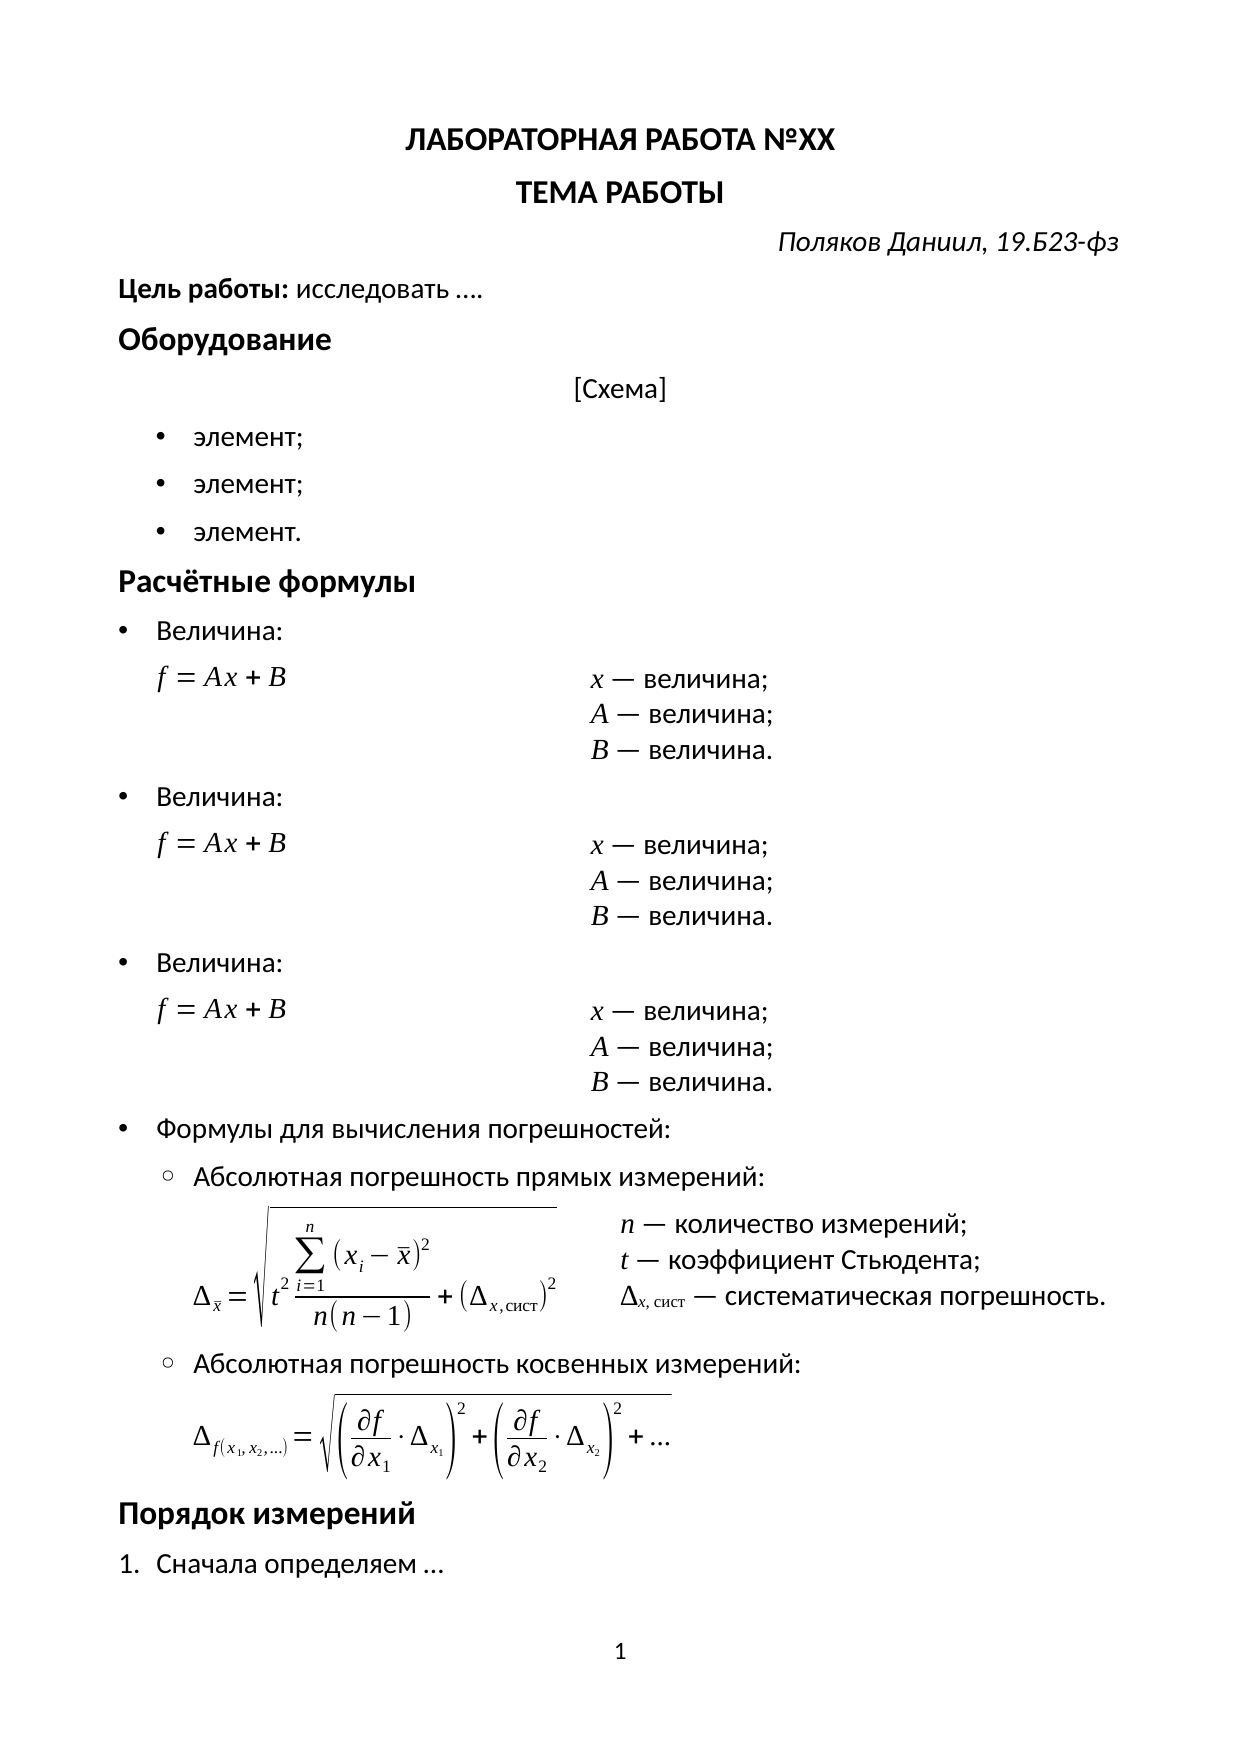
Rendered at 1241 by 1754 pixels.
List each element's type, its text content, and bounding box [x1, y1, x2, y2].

table_header x — величина; A — величина; B — величина. [591, 826, 1122, 944]
table_header [156, 660, 591, 778]
title Лабораторная работа №XX [118, 118, 1122, 159]
table_header [193, 1205, 620, 1345]
text Цель работы: исследовать …. [118, 271, 1122, 306]
list Величина: [118, 612, 1122, 648]
title Тема работы [118, 171, 1122, 211]
list Величина: [118, 778, 1122, 814]
list Величина: [118, 944, 1122, 980]
text [Схема] [118, 370, 1122, 406]
list элемент; [156, 418, 1122, 453]
list Абсолютная погрешность косвенных измерений: [156, 1345, 1122, 1381]
text Поляков Даниил, 19.Б23-фз [118, 223, 1122, 259]
subtitle Расчётные формулы [118, 560, 1122, 601]
table_header n — количество измерений; t — коэффициент Стьюдента; ∆x, сист — систематическая погрешность. [620, 1205, 1122, 1345]
subtitle Порядок измерений [118, 1492, 1122, 1533]
table_header x — величина; A — величина; B — величина. [591, 660, 1122, 778]
list Абсолютная погрешность прямых измерений: [156, 1158, 1122, 1194]
list элемент; [156, 465, 1122, 501]
table_header [156, 826, 591, 944]
table_header x — величина; A — величина; B — величина. [591, 992, 1122, 1111]
table_header [156, 992, 591, 1111]
list Формулы для вычисления погрешностей: [118, 1111, 1122, 1146]
list Сначала определяем … [118, 1545, 1122, 1580]
subtitle Оборудование [118, 318, 1122, 359]
list элемент. [156, 513, 1122, 548]
